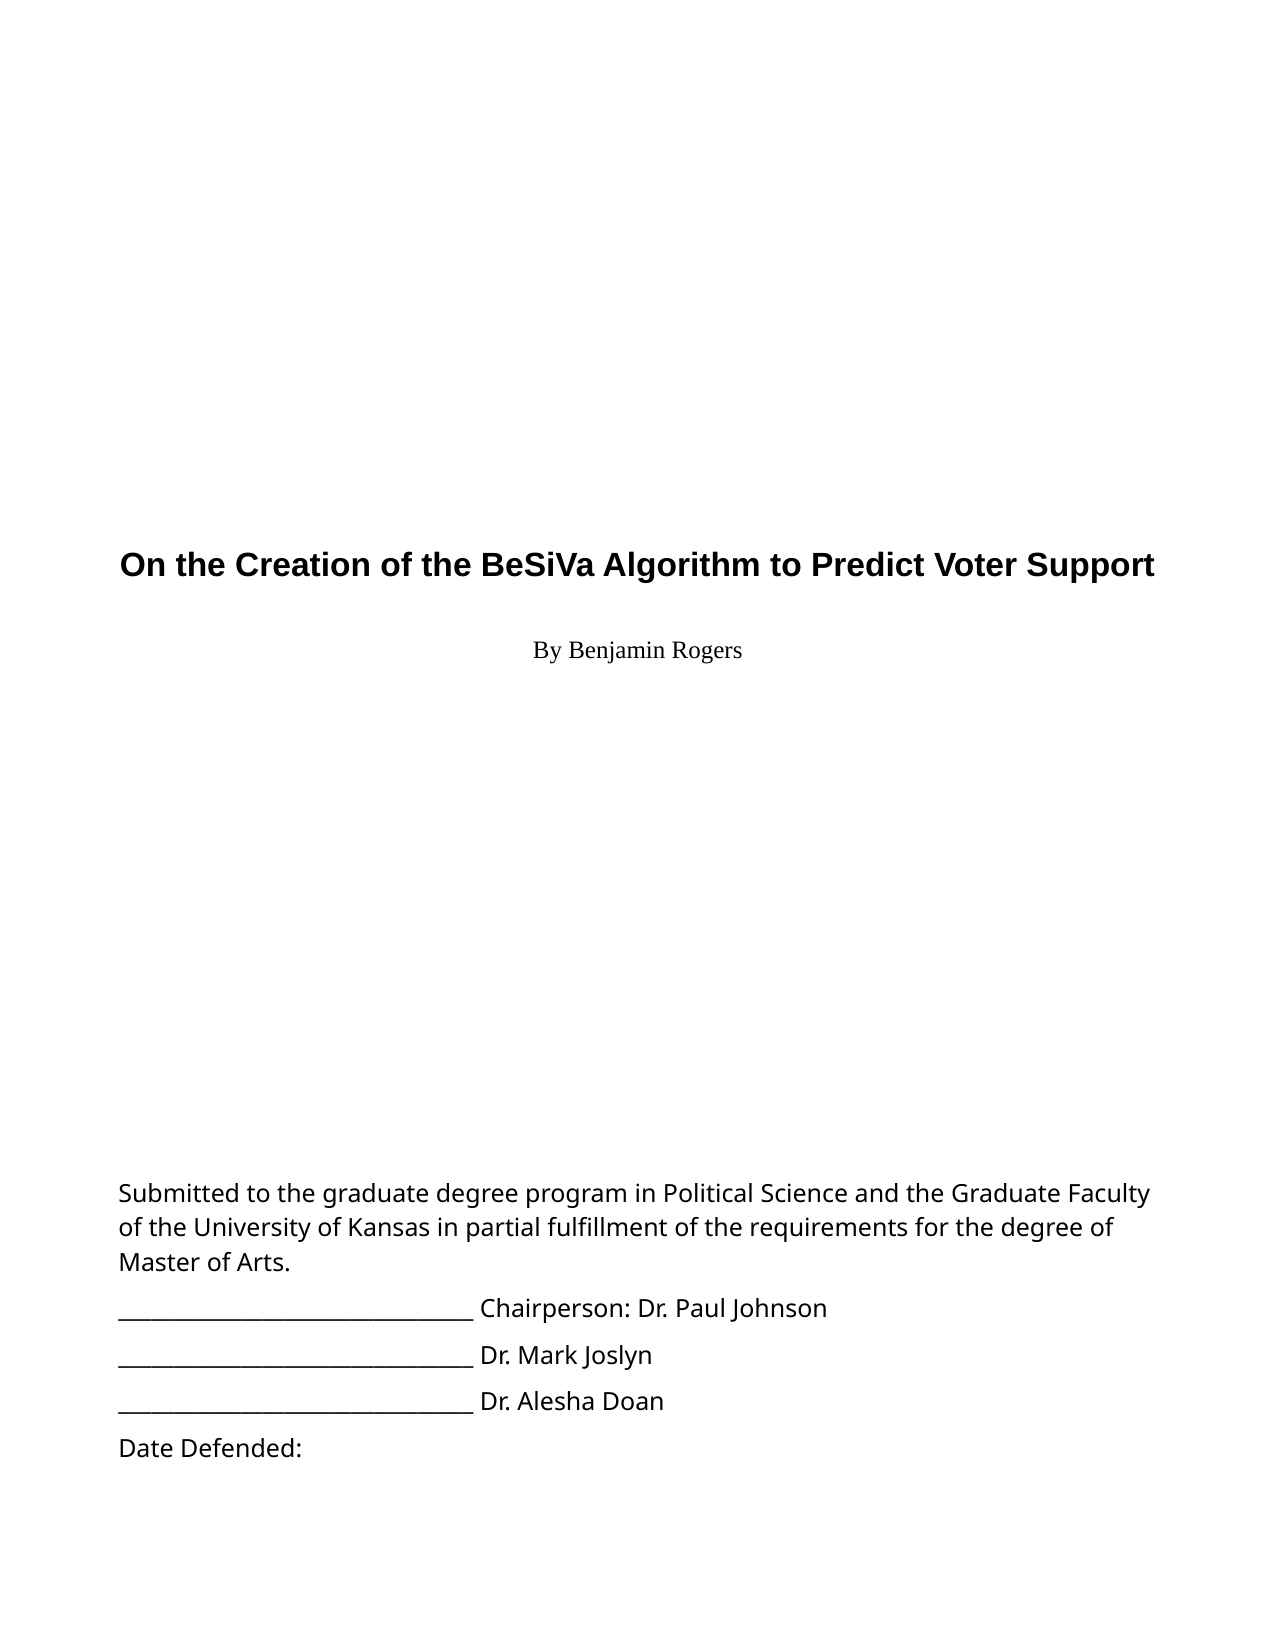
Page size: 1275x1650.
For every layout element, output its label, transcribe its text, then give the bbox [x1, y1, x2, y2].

text Submitted to the graduate degree program in Political Science and the Graduate Faculty of the University of Kansas in partial fulfillment of the requirements for the degree of Master of Arts. [118, 1176, 1157, 1278]
subtitle On the Creation of the BeSiVa Algorithm to Predict Voter Support [118, 545, 1157, 584]
text ________________________________ Chairperson: Dr. Paul Johnson [118, 1291, 1157, 1325]
text Date Defended: [118, 1430, 1157, 1464]
text By Benjamin Rogers [118, 635, 1157, 663]
text ________________________________ Dr. Alesha Doan [118, 1384, 1157, 1418]
text ________________________________ Dr. Mark Joslyn [118, 1337, 1157, 1371]
